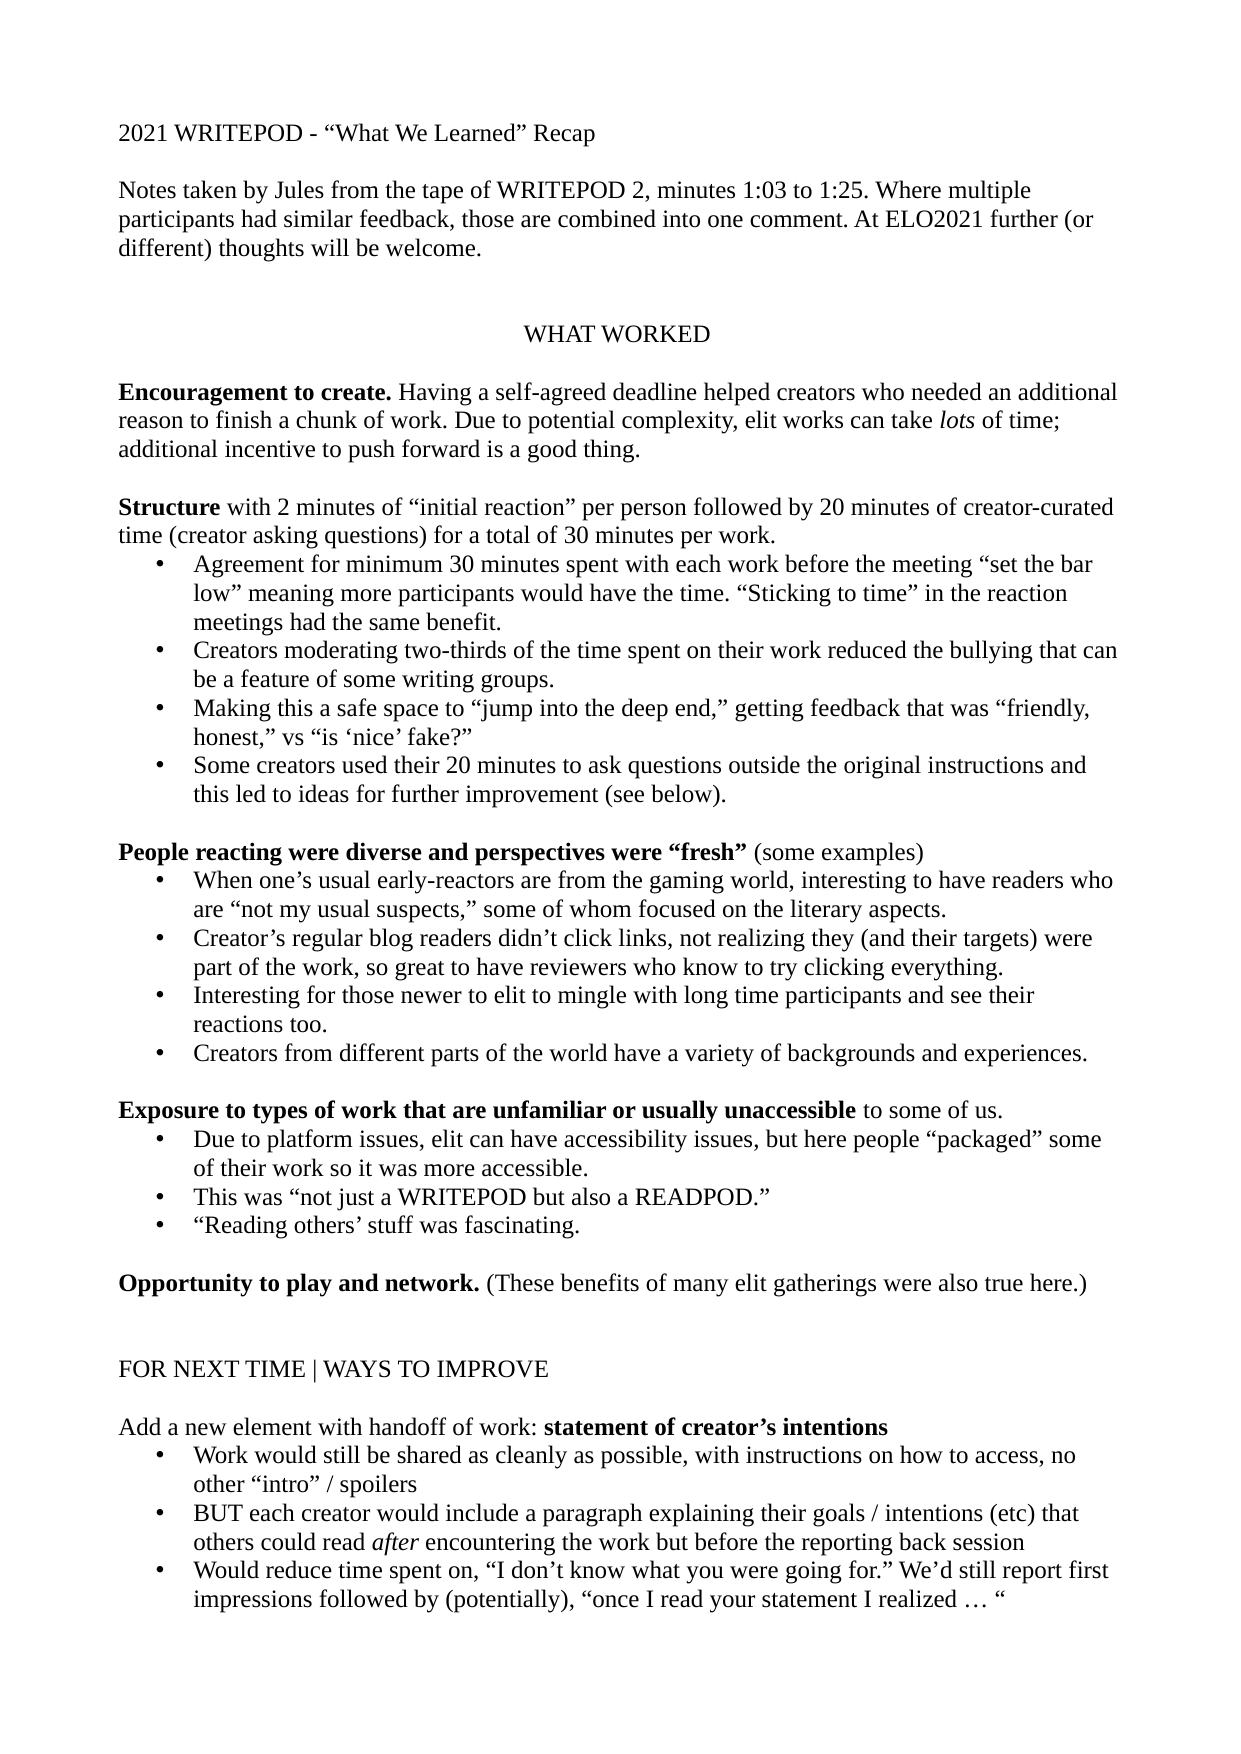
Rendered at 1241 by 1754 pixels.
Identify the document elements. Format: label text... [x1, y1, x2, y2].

list Work would still be shared as cleanly as possible, with instructions on how to access, no other “intro” / spoilers [156, 1441, 1122, 1498]
list Agreement for minimum 30 minutes spent with each work before the meeting “set the bar low” meaning more participants would have the time. “Sticking to time” in the reaction meetings had the same benefit. [156, 549, 1122, 636]
list Interesting for those newer to elit to mingle with long time participants and see their reactions too. [156, 981, 1122, 1038]
text WHAT WORKED [118, 319, 1122, 348]
text Opportunity to play and network. (These benefits of many elit gatherings were also true here.) [118, 1268, 1122, 1297]
text Exposure to types of work that are unfamiliar or usually unaccessible to some of us. [118, 1096, 1122, 1124]
list Due to platform issues, elit can have accessibility issues, but here people “packaged” some of their work so it was more accessible. [156, 1124, 1122, 1182]
list Creators from different parts of the world have a variety of backgrounds and experiences. [156, 1038, 1122, 1067]
list Creators moderating two-thirds of the time spent on their work reduced the bullying that can be a feature of some writing groups. [156, 636, 1122, 693]
list Creator’s regular blog readers didn’t click links, not realizing they (and their targets) were part of the work, so great to have reviewers who know to try clicking everything. [156, 923, 1122, 981]
text People reacting were diverse and perspectives were “fresh” (some examples) [118, 837, 1122, 866]
list This was “not just a WRITEPOD but also a READPOD.” [156, 1182, 1122, 1211]
list Making this a safe space to “jump into the deep end,” getting feedback that was “friendly, honest,” vs “is ‘nice’ fake?” [156, 693, 1122, 751]
list When one’s usual early-reactors are from the gaming world, interesting to have readers who are “not my usual suspects,” some of whom focused on the literary aspects. [156, 866, 1122, 923]
text 2021 WRITEPOD - “What We Learned” Recap [118, 118, 1122, 147]
text Encouragement to create. Having a self-agreed deadline helped creators who needed an additional reason to finish a chunk of work. Due to potential complexity, elit works can take lots of time; additional incentive to push forward is a good thing. [118, 377, 1122, 463]
list Some creators used their 20 minutes to ask questions outside the original instructions and this led to ideas for further improvement (see below). [156, 751, 1122, 808]
list Would reduce time spent on, “I don’t know what you were going for.” We’d still report first impressions followed by (potentially), “once I read your statement I realized … “ [156, 1556, 1122, 1613]
text Add a new element with handoff of work: statement of creator’s intentions [118, 1412, 1122, 1441]
text FOR NEXT TIME | WAYS TO IMPROVE [118, 1354, 1122, 1383]
list BUT each creator would include a paragraph explaining their goals / intentions (etc) that others could read after encountering the work but before the reporting back session [156, 1498, 1122, 1556]
list “Reading others’ stuff was fascinating. [156, 1211, 1122, 1239]
text Notes taken by Jules from the tape of WRITEPOD 2, minutes 1:03 to 1:25. Where multiple participants had similar feedback, those are combined into one comment. At ELO2021 further (or different) thoughts will be welcome. [118, 176, 1122, 262]
text Structure with 2 minutes of “initial reaction” per person followed by 20 minutes of creator-curated time (creator asking questions) for a total of 30 minutes per work. [118, 492, 1122, 549]
